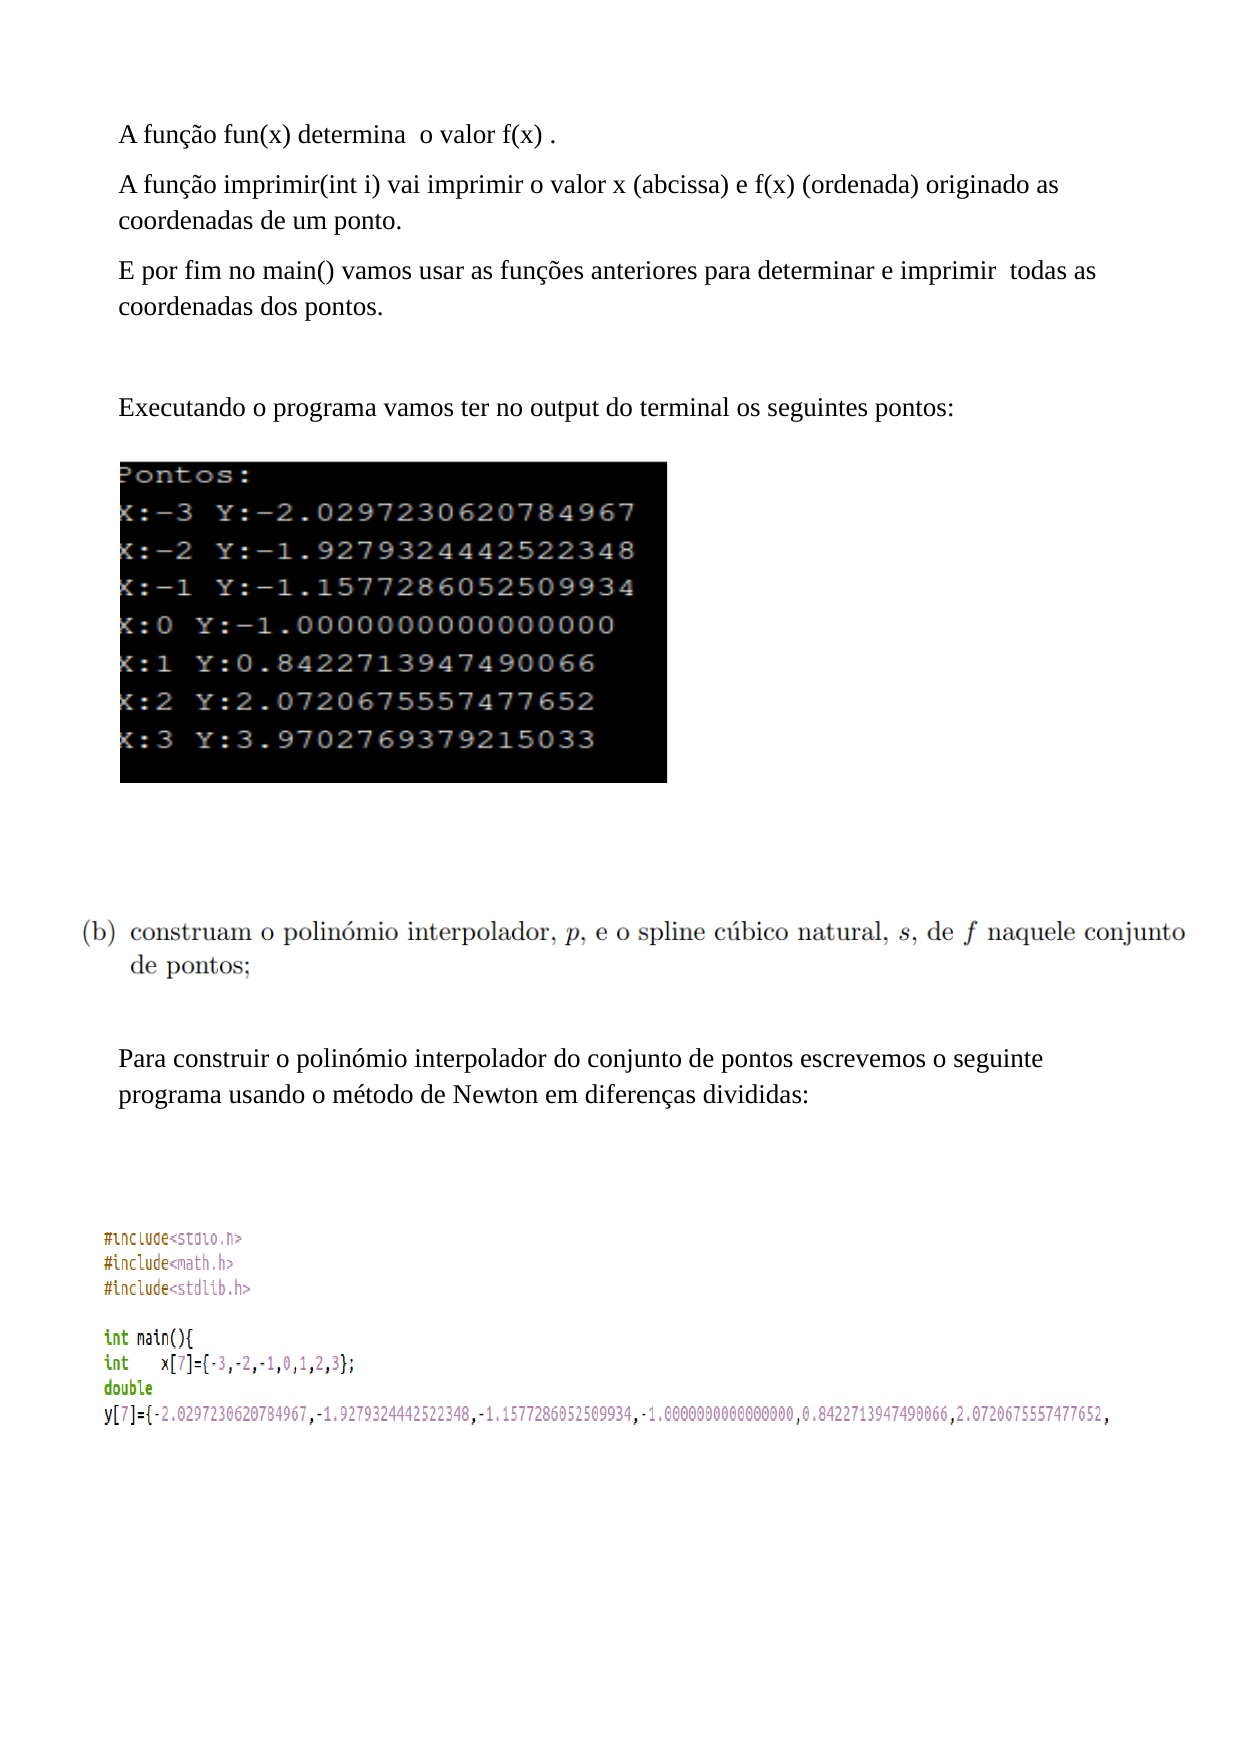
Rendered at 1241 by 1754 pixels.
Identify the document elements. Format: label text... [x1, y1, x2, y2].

text A função imprimir(int i) vai imprimir o valor x (abcissa) e f(x) (ordenada) originado as coordenadas de um ponto. [118, 168, 1122, 235]
picture [104, 1232, 1108, 1445]
picture [120, 458, 668, 783]
text Executando o programa vamos ter no output do terminal os seguintes pontos: [118, 391, 1122, 422]
picture [74, 918, 1197, 988]
text Para construir o polinómio interpolador do conjunto de pontos escrevemos o seguinte programa usando o método de Newton em diferenças divididas: [118, 1042, 1122, 1109]
text E por fim no main() vamos usar as funções anteriores para determinar e imprimir todas as coordenadas dos pontos. [118, 254, 1122, 321]
text A função fun(x) determina o valor f(x) . [118, 118, 1122, 149]
